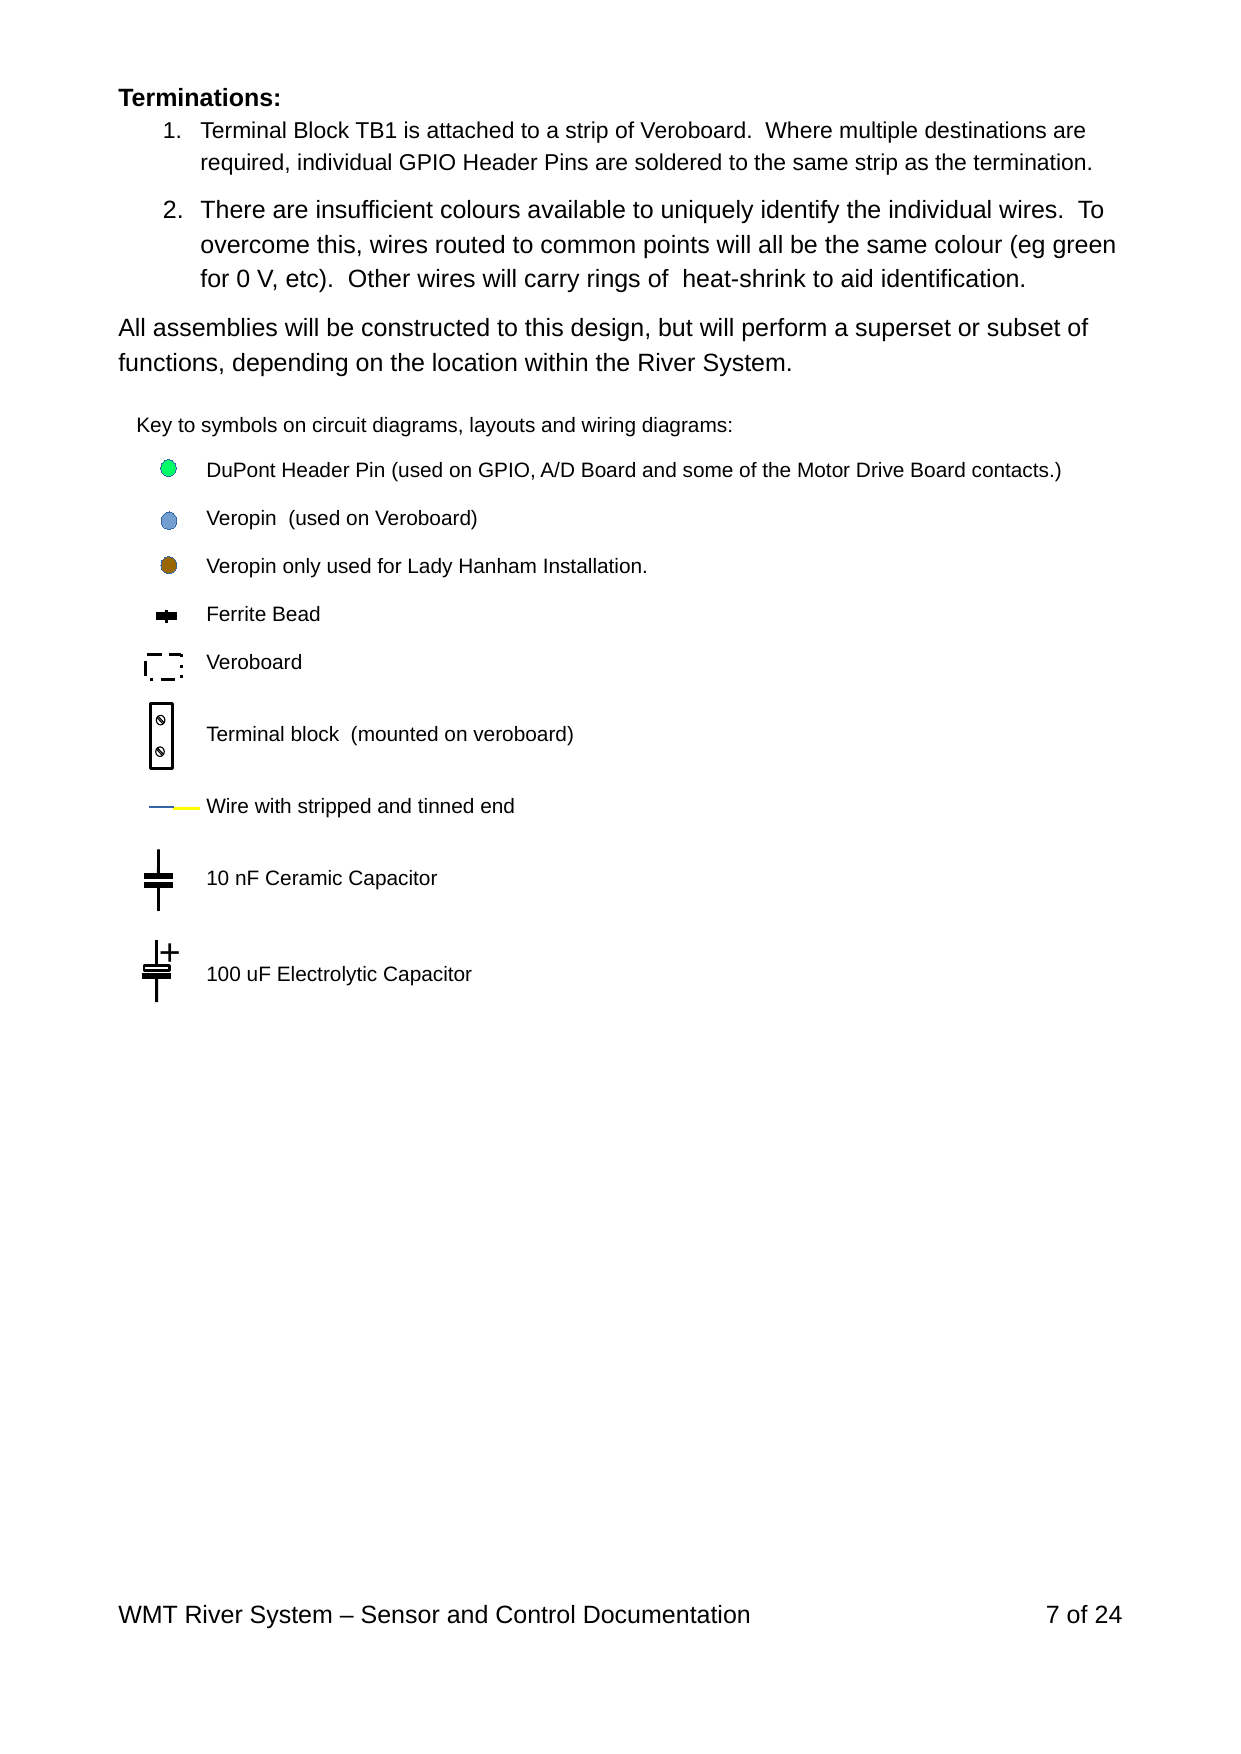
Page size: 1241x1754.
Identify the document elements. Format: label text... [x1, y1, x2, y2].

text Terminations: [118, 83, 1122, 111]
list Terminal Block TB1 is attached to a strip of Veroboard. Where multiple destinations are required, individual GPIO Header Pins are soldered to the same strip as the termination. [163, 117, 1122, 175]
text All assemblies will be constructed to this design, but will perform a superset or subset of functions, depending on the location within the River System. [118, 313, 1122, 376]
list There are insufficient colours available to uniquely identify the individual wires. To overcome this, wires routed to common points will all be the same colour (eg green for 0 V, etc). Other wires will carry rings of heat-shrink to aid identification. [163, 195, 1122, 293]
